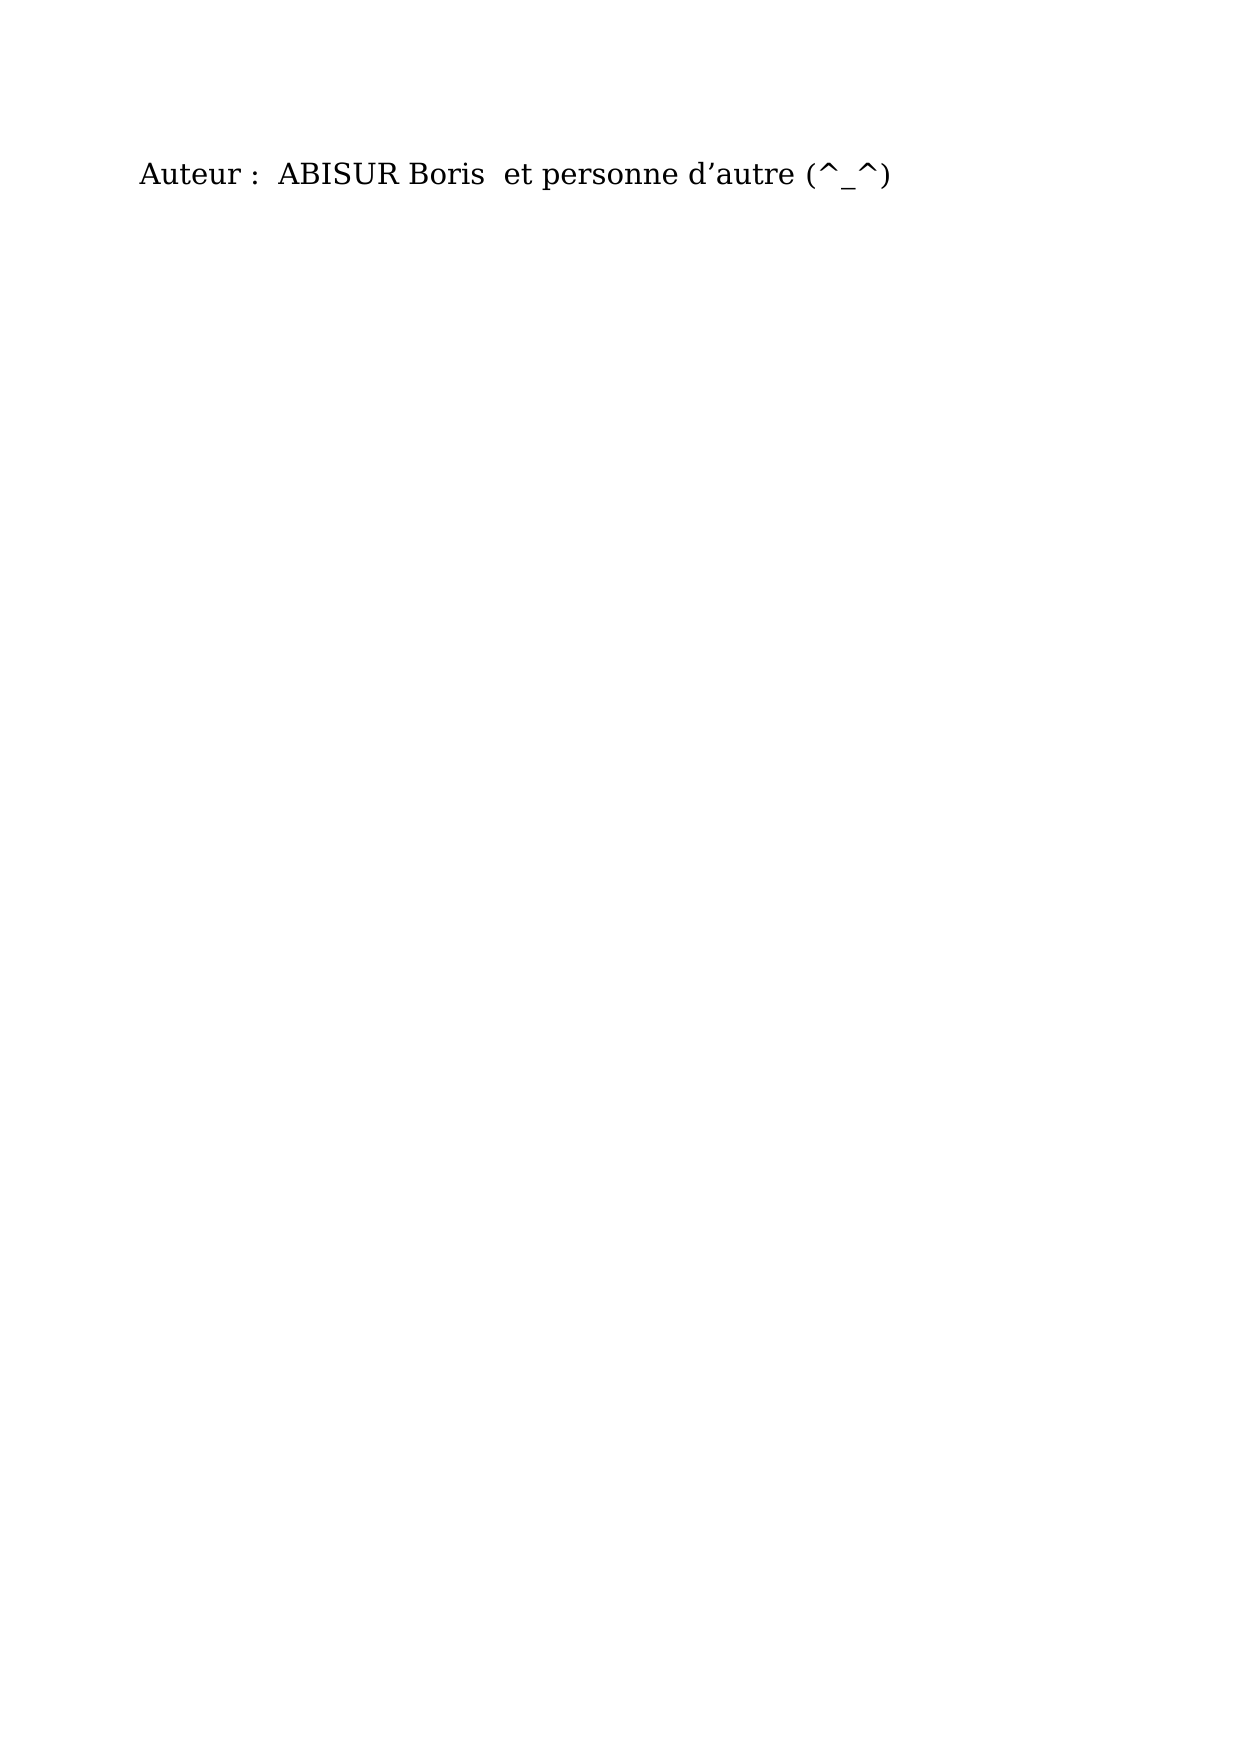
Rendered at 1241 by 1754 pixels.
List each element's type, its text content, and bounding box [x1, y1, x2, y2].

text Auteur : ABISUR Boris et personne d’autre (^_^) [118, 118, 1122, 198]
